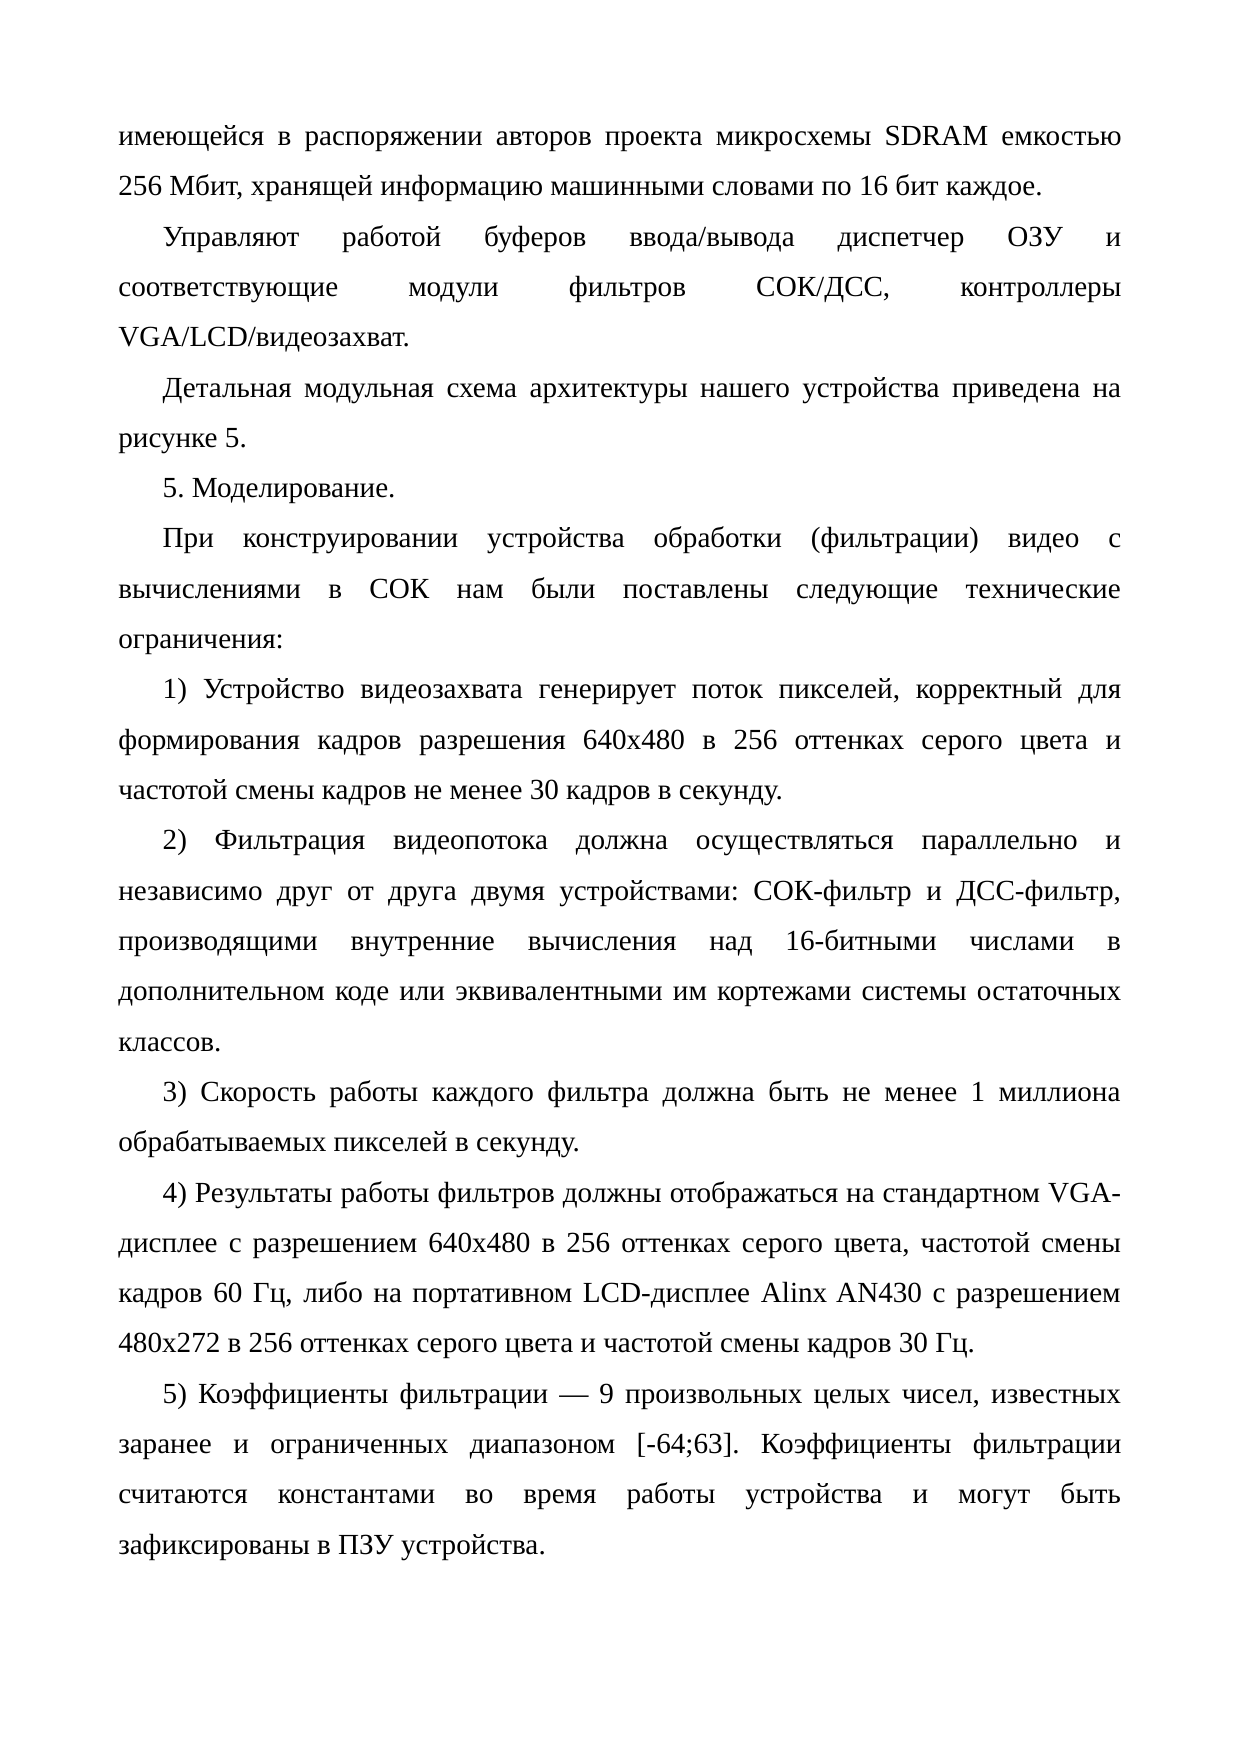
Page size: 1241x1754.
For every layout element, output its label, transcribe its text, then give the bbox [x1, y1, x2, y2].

text Управляют работой буферов ввода/вывода диспетчер ОЗУ и соответствующие модули фильтров СОК/ДСС, контроллеры VGA/LCD/видеозахват. [118, 219, 1122, 353]
text 5) Коэффициенты фильтрации — 9 произвольных целых чисел, известных заранее и ограниченных диапазоном [-64;63]. Коэффициенты фильтрации считаются константами во время работы устройства и могут быть зафиксированы в ПЗУ устройства. [118, 1376, 1122, 1560]
text имеющейся в распоряжении авторов проекта микросхемы SDRAM емкостью 256 Мбит, хранящей информацию машинными словами по 16 бит каждое. [118, 118, 1122, 202]
text 1) Устройство видеозахвата генерирует поток пикселей, корректный для формирования кадров разрешения 640х480 в 256 оттенках серого цвета и частотой смены кадров не менее 30 кадров в секунду. [118, 672, 1122, 806]
text При конструировании устройства обработки (фильтрации) видео с вычислениями в СОК нам были поставлены следующие технические ограничения: [118, 521, 1122, 655]
text 3) Скорость работы каждого фильтра должна быть не менее 1 миллиона обрабатываемых пикселей в секунду. [118, 1074, 1122, 1158]
text 4) Результаты работы фильтров должны отображаться на стандартном VGA-дисплее с разрешением 640х480 в 256 оттенках серого цвета, частотой смены кадров 60 Гц, либо на портативном LCD-дисплее Alinx AN430 с разрешением 480х272 в 256 оттенках серого цвета и частотой смены кадров 30 Гц. [118, 1175, 1122, 1359]
text 5. Моделирование. [118, 470, 1122, 504]
text Детальная модульная схема архитектуры нашего устройства приведена на рисунке 5. [118, 370, 1122, 453]
text 2) Фильтрация видеопотока должна осуществляться параллельно и независимо друг от друга двумя устройствами: СОК-фильтр и ДСС-фильтр, производящими внутренние вычисления над 16-битными числами в дополнительном коде или эквивалентными им кортежами системы остаточных классов. [118, 822, 1122, 1057]
